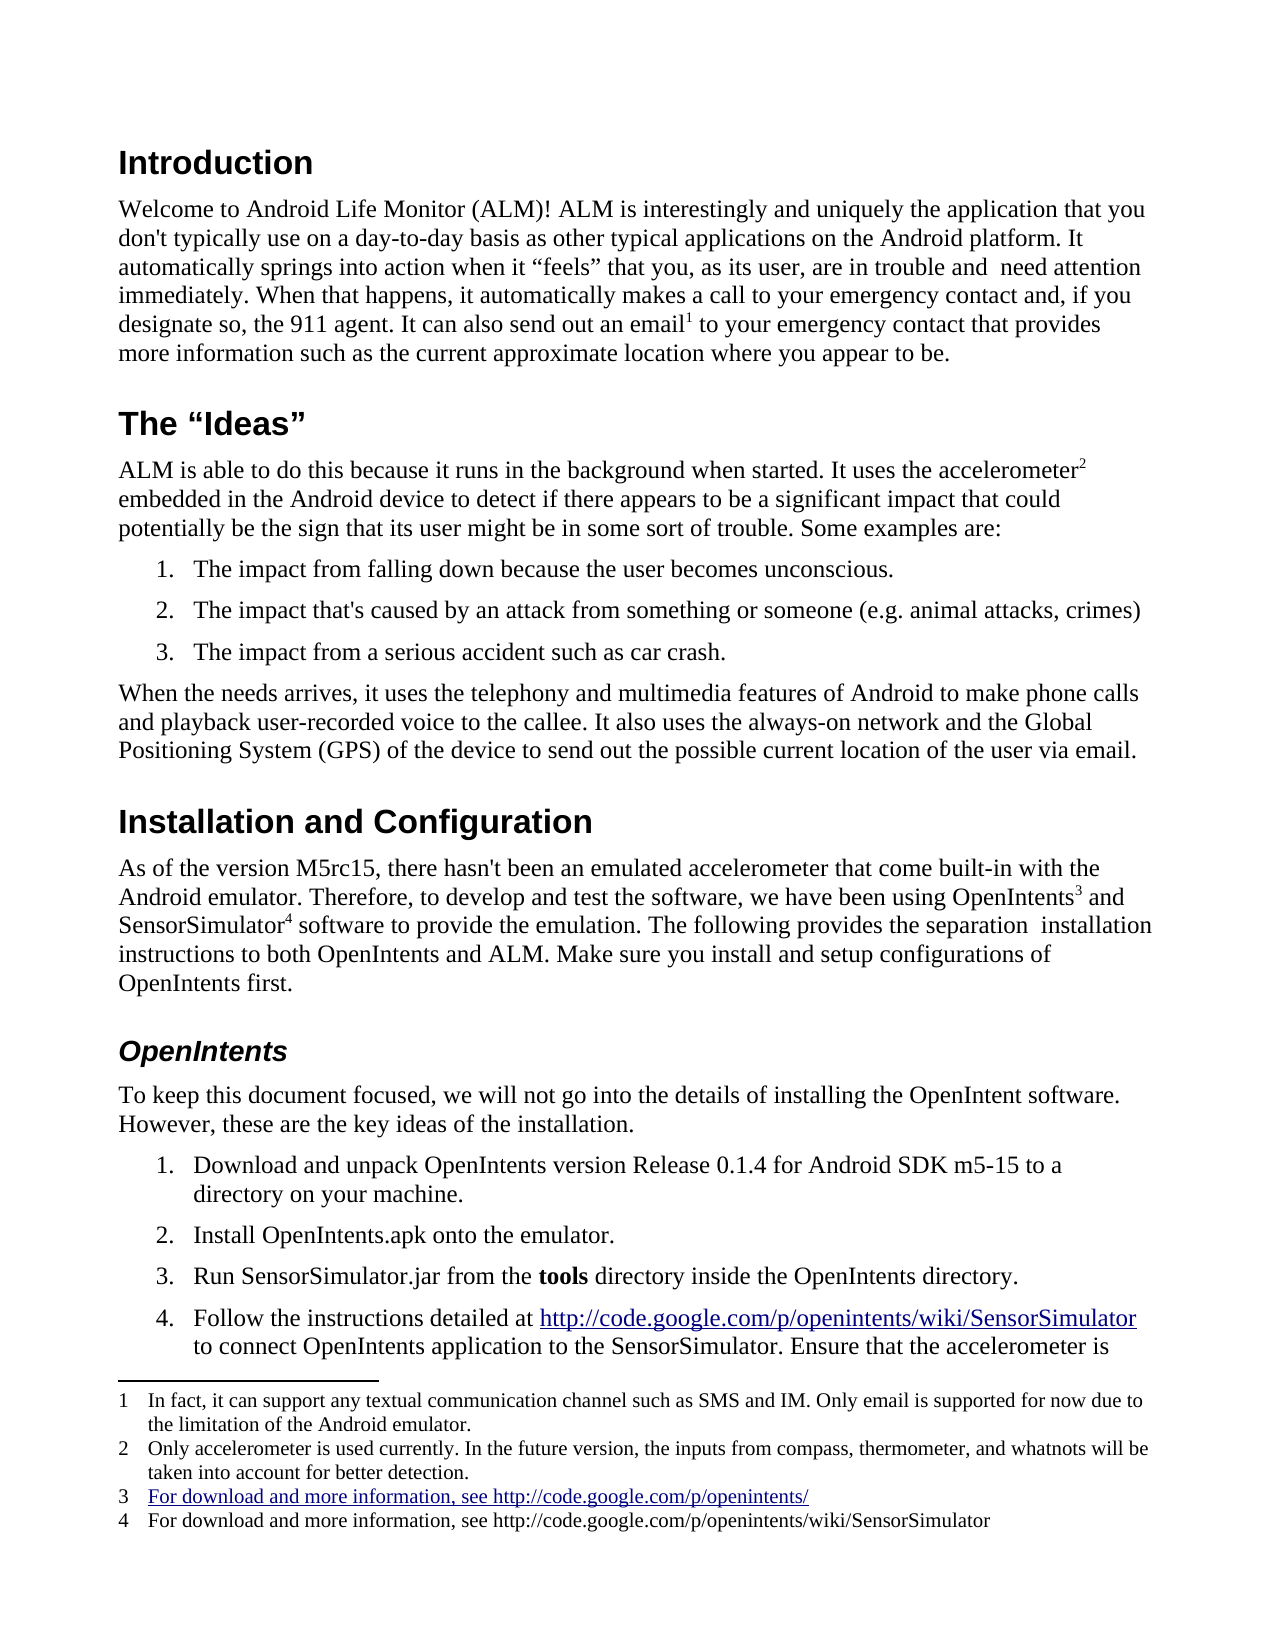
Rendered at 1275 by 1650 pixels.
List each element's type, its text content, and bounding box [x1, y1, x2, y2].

subtitle Installation and Configuration [118, 802, 1157, 840]
list Download and unpack OpenIntents version Release 0.1.4 for Android SDK m5-15 to a directory on your machine. [156, 1150, 1157, 1208]
subtitle Introduction [118, 143, 1157, 182]
text ALM is able to do this because it runs in the background when started. It uses the accelerometer embedded in the Android device to detect if there appears to be a significant impact that could potentially be the sign that its user might be in some sort of trouble. Some examples are: [118, 455, 1157, 542]
text As of the version M5rc15, there hasn't been an emulated accelerometer that come built-in with the Android emulator. Therefore, to develop and test the software, we have been using OpenIntents and SensorSimulator software to provide the emulation. The following provides the separation installation instructions to both OpenIntents and ALM. Make sure you install and setup configurations of OpenIntents first. [118, 853, 1157, 997]
text For download and more information, see http://code.google.com/p/openintents/wiki/SensorSimulator [118, 1508, 1157, 1532]
text To keep this document focused, we will not go into the details of installing the OpenIntent software. However, these are the key ideas of the installation. [118, 1080, 1157, 1138]
subtitle The “Ideas” [118, 404, 1157, 443]
text Welcome to Android Life Monitor (ALM)! ALM is interestingly and uniquely the application that you don't typically use on a day-to-day basis as other typical applications on the Android platform. It automatically springs into action when it “feels” that you, as its user, are in trouble and need attention immediately. When that happens, it automatically makes a call to your emergency contact and, if you designate so, the 911 agent. It can also send out an email to your emergency contact that provides more information such as the current approximate location where you appear to be. [118, 194, 1157, 367]
list Run SensorSimulator.jar from the tools directory inside the OpenIntents directory. [156, 1261, 1157, 1290]
list The impact that's caused by an attack from something or someone (e.g. animal attacks, crimes) [156, 595, 1157, 624]
list The impact from falling down because the user becomes unconscious. [156, 554, 1157, 583]
text For download and more information, see http://code.google.com/p/openintents/ [118, 1484, 1157, 1508]
text Only accelerometer is used currently. In the future version, the inputs from compass, thermometer, and whatnots will be taken into account for better detection. [118, 1436, 1157, 1484]
list Install OpenIntents.apk onto the emulator. [156, 1220, 1157, 1249]
list Follow the instructions detailed at http://code.google.com/p/openintents/wiki/SensorSimulator to connect OpenIntents application to the SensorSimulator. Ensure that the accelerometer is [156, 1303, 1157, 1360]
text When the needs arrives, it uses the telephony and multimedia features of Android to make phone calls and playback user-recorded voice to the callee. It also uses the always-on network and the Global Positioning System (GPS) of the device to send out the possible current location of the user via email. [118, 678, 1157, 764]
list The impact from a serious accident such as car crash. [156, 637, 1157, 665]
subtitle OpenIntents [118, 1034, 1157, 1068]
text In fact, it can support any textual communication channel such as SMS and IM. Only email is supported for now due to the limitation of the Android emulator. [118, 1387, 1157, 1436]
